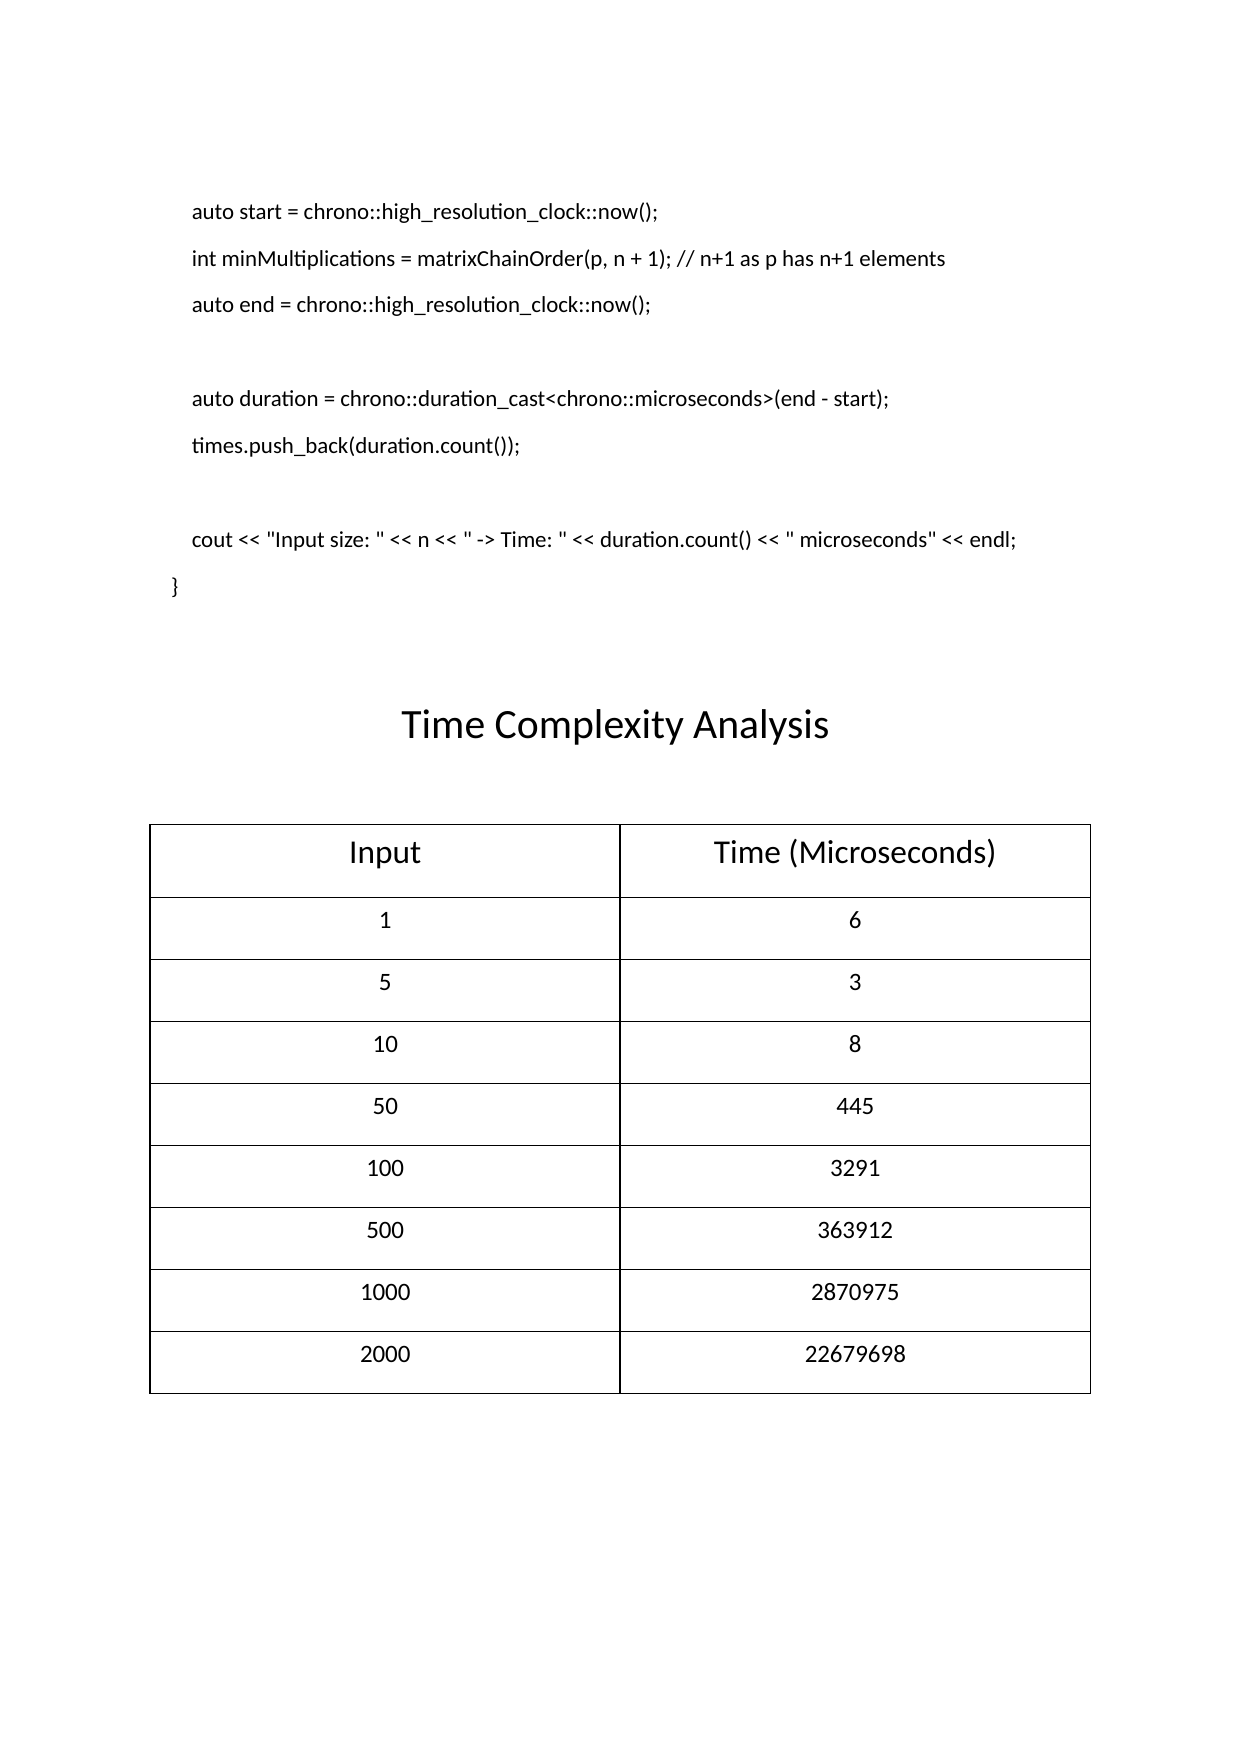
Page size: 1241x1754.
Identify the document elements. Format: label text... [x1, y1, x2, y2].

table_cell 5 [151, 960, 619, 1021]
table_cell 363912 [621, 1208, 1090, 1269]
table_cell 1000 [151, 1270, 619, 1331]
text auto end = chrono::high_resolution_clock::now(); [150, 291, 1090, 319]
table_cell 445 [621, 1084, 1090, 1145]
table_cell 1 [151, 898, 619, 959]
table_cell 22679698 [621, 1332, 1090, 1393]
table_cell 50 [151, 1084, 619, 1145]
table_cell 6 [621, 898, 1090, 959]
text } [150, 572, 1090, 600]
table_header Time (Microseconds) [621, 825, 1090, 897]
table_cell 3 [621, 960, 1090, 1021]
table_cell 500 [151, 1208, 619, 1269]
text cout << "Input size: " << n << " -> Time: " << duration.count() << " microseconds" << endl; [150, 525, 1090, 553]
table_cell 2870975 [621, 1270, 1090, 1331]
text auto duration = chrono::duration_cast<chrono::microseconds>(end - start); [150, 384, 1090, 412]
table_cell 2000 [151, 1332, 619, 1393]
table_header Input [151, 825, 619, 897]
table_cell 10 [151, 1022, 619, 1083]
text int minMultiplications = matrixChainOrder(p, n + 1); // n+1 as p has n+1 elements [150, 244, 1090, 272]
text Time Complexity Analysis [150, 698, 1090, 803]
table_cell 8 [621, 1022, 1090, 1083]
text auto start = chrono::high_resolution_clock::now(); [150, 197, 1090, 225]
table_cell 3291 [621, 1146, 1090, 1207]
table_cell 100 [151, 1146, 619, 1207]
text times.push_back(duration.count()); [150, 431, 1090, 459]
